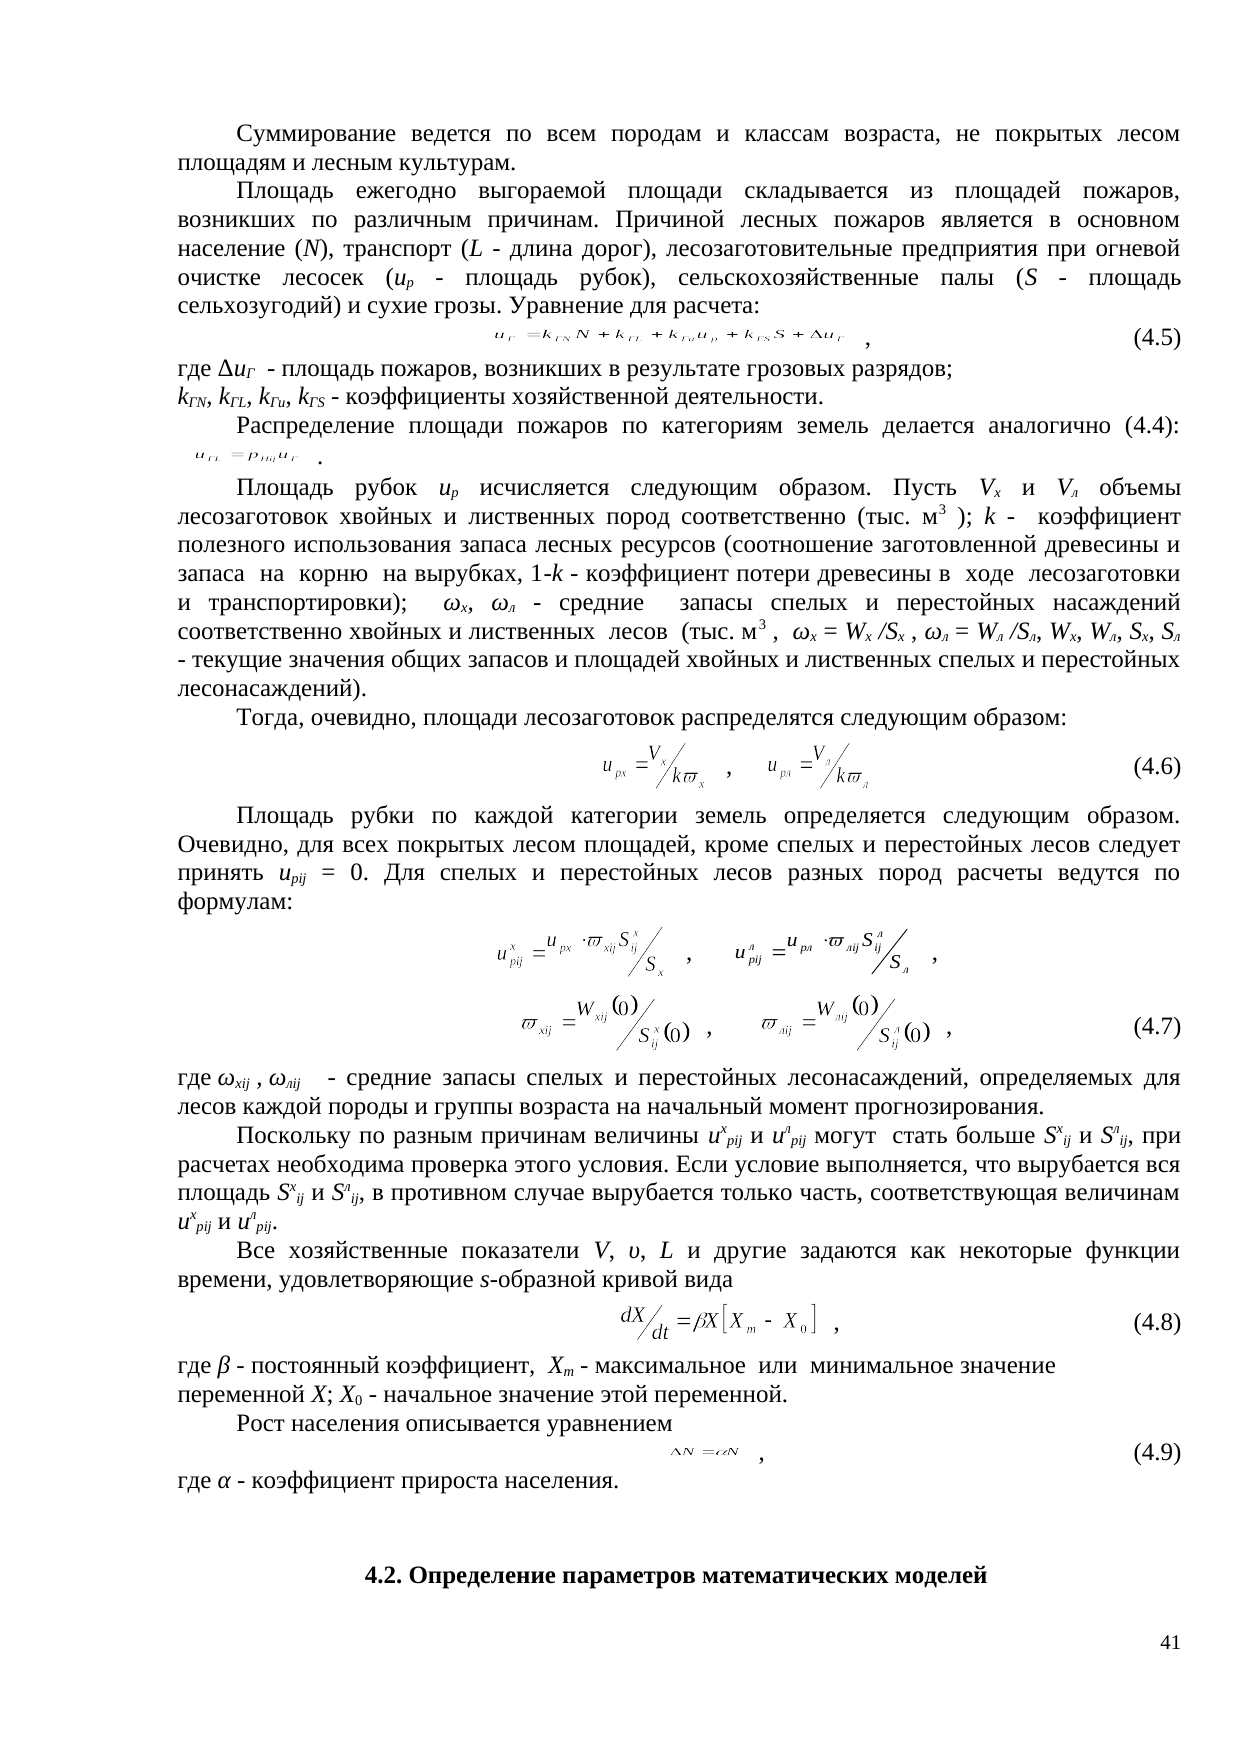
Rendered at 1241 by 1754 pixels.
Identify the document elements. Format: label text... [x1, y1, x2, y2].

text kГN, kГL, kГu, kГS - коэффициенты хозяйственной деятельности. [177, 381, 1181, 410]
text где β - постоянный коэффициент, Xm - максимальное или минимальное значение переменной X; X0 - начальное значение этой переменной. [177, 1351, 1181, 1408]
text , (4.6) [177, 731, 1181, 800]
text где ΔuГ - площадь пожаров, возникших в результате грозовых разрядов; [177, 353, 1181, 381]
text Все хозяйственные показатели V, υ, L и другие задаются как некоторые функции времени, удовлетворяющие s-образной кривой вида [177, 1235, 1181, 1292]
text Суммирование ведется по всем породам и классам возраста, не покрытых лесом площадям и лесным культурам. [177, 118, 1181, 176]
text где ωхij , ωлij - средние запасы спелых и перестойных лесонасаждений, определяемых для лесов каждой породы и группы возраста на начальный момент прогнозирования. [177, 1062, 1181, 1120]
subtitle 4.2. Определение параметров математических моделей [177, 1560, 1181, 1589]
text Площадь рубок up исчисляется следующим образом. Пусть Vх и Vл объемы лесозаготовок хвойных и лиственных пород соответственно (тыс. м3 ); k - коэффициент полезного использования запаса лесных ресурсов (соотношение заготовленной древесины и запаса на корню на вырубках, 1-k - коэффициент потери древесины в ходе лесозаготовки и транспортировки); ωх, ωл - средние запасы спелых и перестойных насаждений соответственно хвойных и лиственных лесов (тыс. м3 , ωх = Wх /Sх , ωл = Wл /Sл, Wх, Wл, Sх, Sл - текущие значения общих запасов и площадей хвойных и лиственных спелых и перестойных лесонасаждений). [177, 472, 1181, 702]
text Тогда, очевидно, площади лесозаготовок распределятся следующим образом: [177, 702, 1181, 731]
text Поскольку по разным причинам величины uхрij и uлрij могут стать больше Sхij и Sлij, при расчетах необходима проверка этого условия. Если условие выполняется, что вырубается вся площадь Sхij и Sлij, в противном случае вырубается только часть, соответствующая величинам uхрij и uлрij. [177, 1120, 1181, 1235]
text , (4.8) [177, 1292, 1181, 1351]
text , (4.9) [177, 1437, 1181, 1466]
text , , [177, 915, 1181, 988]
text Площадь ежегодно выгораемой площади складывается из площадей пожаров, возникших по различным причинам. Причиной лесных пожаров является в основном население (N), транспорт (L - длина дорог), лесозаготовительные предприятия при огневой очистке лесосек (up - площадь рубок), сельскохозяйственные палы (S - площадь сельхозугодий) и сухие грозы. Уравнение для расчета: [177, 176, 1181, 319]
text , , (4.7) [177, 988, 1181, 1062]
text где α - коэффициент прироста населения. [177, 1466, 1181, 1494]
text Распределение площади пожаров по категориям земель делается аналогично (4.4): . [177, 410, 1181, 472]
text , (4.5) [177, 319, 1181, 353]
text Площадь рубки по каждой категории земель определяется следующим образом. Очевидно, для всех покрытых лесом площадей, кроме спелых и перестойных лесов следует принять upij = 0. Для спелых и перестойных лесов разных пород расчеты ведутся по формулам: [177, 800, 1181, 915]
text Рост населения описывается уравнением [177, 1408, 1181, 1437]
